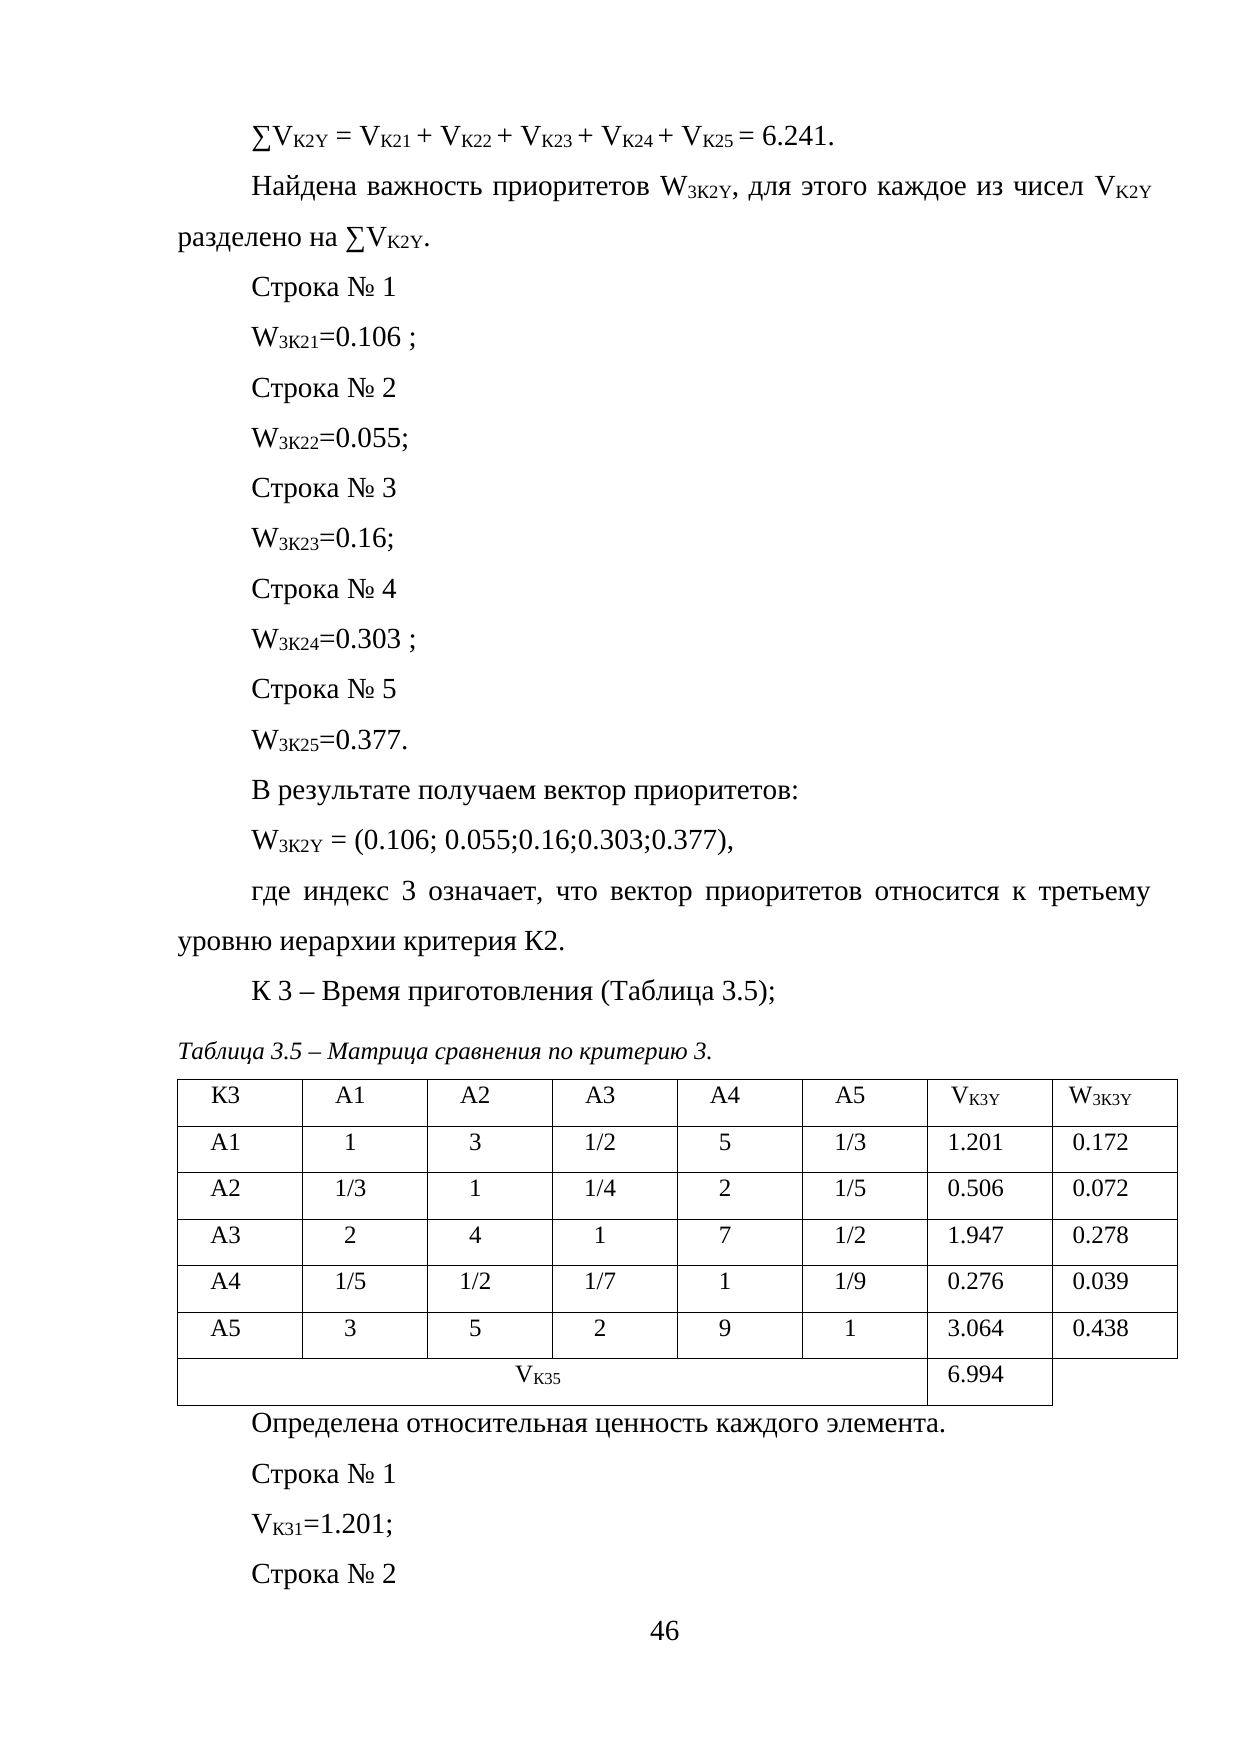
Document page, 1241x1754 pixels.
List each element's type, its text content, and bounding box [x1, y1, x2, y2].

table_cell 2 [678, 1173, 802, 1219]
text W3К22=0.055; [177, 420, 1152, 453]
table_cell 1.947 [928, 1220, 1052, 1265]
table_cell 1/7 [553, 1266, 677, 1312]
table_cell 1 [678, 1266, 802, 1312]
table_cell 0.172 [1053, 1127, 1177, 1172]
text Строка № 4 [177, 571, 1152, 604]
table_cell 7 [678, 1220, 802, 1265]
table_cell 5 [428, 1313, 552, 1358]
table_cell 1/2 [803, 1220, 927, 1265]
table_cell 1/5 [303, 1266, 427, 1312]
text Строка № 2 [177, 370, 1152, 403]
text W3К24=0.303 ; [177, 621, 1152, 655]
table_cell [1053, 1359, 1178, 1404]
table_cell А4 [178, 1266, 302, 1312]
table_cell 1 [303, 1127, 427, 1172]
table_header А5 [803, 1080, 927, 1126]
text Строка № 1 [177, 1456, 1152, 1489]
table_cell 5 [678, 1127, 802, 1172]
table_cell 0.438 [1053, 1313, 1177, 1358]
table_cell 0.506 [928, 1173, 1052, 1219]
table_header А2 [428, 1080, 552, 1126]
table_cell 6.994 [928, 1359, 1052, 1404]
text W3К21=0.106 ; [177, 319, 1152, 353]
table_cell 1/5 [803, 1173, 927, 1219]
text где индекс 3 означает, что вектор приоритетов относится к третьему уровню иерархии критерия К2. [177, 873, 1152, 957]
table_cell 4 [428, 1220, 552, 1265]
text Найдена важность приоритетов W3К2Y, для этого каждое из чисел VK2Y разделено на ∑VK2Y. [177, 168, 1152, 252]
table_header А3 [553, 1080, 677, 1126]
table_header К3 [178, 1080, 302, 1126]
text W3К2Y = (0.106; 0.055;0.16;0.303;0.377), [177, 822, 1152, 856]
table_cell 1/2 [428, 1266, 552, 1312]
text Строка № 3 [177, 470, 1152, 504]
table_cell А1 [178, 1127, 302, 1172]
table_cell 0.072 [1053, 1173, 1177, 1219]
table_header А4 [678, 1080, 802, 1126]
table_cell А5 [178, 1313, 302, 1358]
text VК31=1.201; [177, 1506, 1152, 1540]
table_cell 9 [678, 1313, 802, 1358]
table_cell 0.039 [1053, 1266, 1177, 1312]
text Таблица 3.5 – Матрица сравнения по критерию 3. [177, 1036, 1152, 1065]
table_cell 1/2 [553, 1127, 677, 1172]
table_cell 1 [553, 1220, 677, 1265]
text W3К23=0.16; [177, 521, 1152, 554]
table_cell 3 [428, 1127, 552, 1172]
table_cell 0.276 [928, 1266, 1052, 1312]
table_cell VК35 [178, 1359, 927, 1404]
text В результате получаем вектор приоритетов: [177, 772, 1152, 806]
table_header А1 [303, 1080, 427, 1126]
table_cell 1/9 [803, 1266, 927, 1312]
table_header W3К3Y [1053, 1080, 1177, 1126]
table_cell 3.064 [928, 1313, 1052, 1358]
table_cell 1/4 [553, 1173, 677, 1219]
table_cell 2 [303, 1220, 427, 1265]
text Строка № 1 [177, 269, 1152, 303]
text ∑VК2Y = VК21 + VК22 + VК23 + VК24 + VК25 = 6.241. [177, 118, 1152, 152]
table_cell 1 [428, 1173, 552, 1219]
table_cell 1.201 [928, 1127, 1052, 1172]
text Определена относительная ценность каждого элемента. [177, 1406, 1152, 1439]
text К 3 – Время приготовления (Таблица 3.5); [177, 973, 1152, 1007]
table_cell А3 [178, 1220, 302, 1265]
text Строка № 2 [177, 1557, 1152, 1590]
table_cell 1 [803, 1313, 927, 1358]
table_header VК3Y [928, 1080, 1052, 1126]
table_cell 1/3 [303, 1173, 427, 1219]
table_cell 3 [303, 1313, 427, 1358]
table_cell А2 [178, 1173, 302, 1219]
text Строка № 5 [177, 672, 1152, 705]
table_cell 2 [553, 1313, 677, 1358]
table_cell 1/3 [803, 1127, 927, 1172]
table_cell 0.278 [1053, 1220, 1177, 1265]
text W3К25=0.377. [177, 722, 1152, 755]
